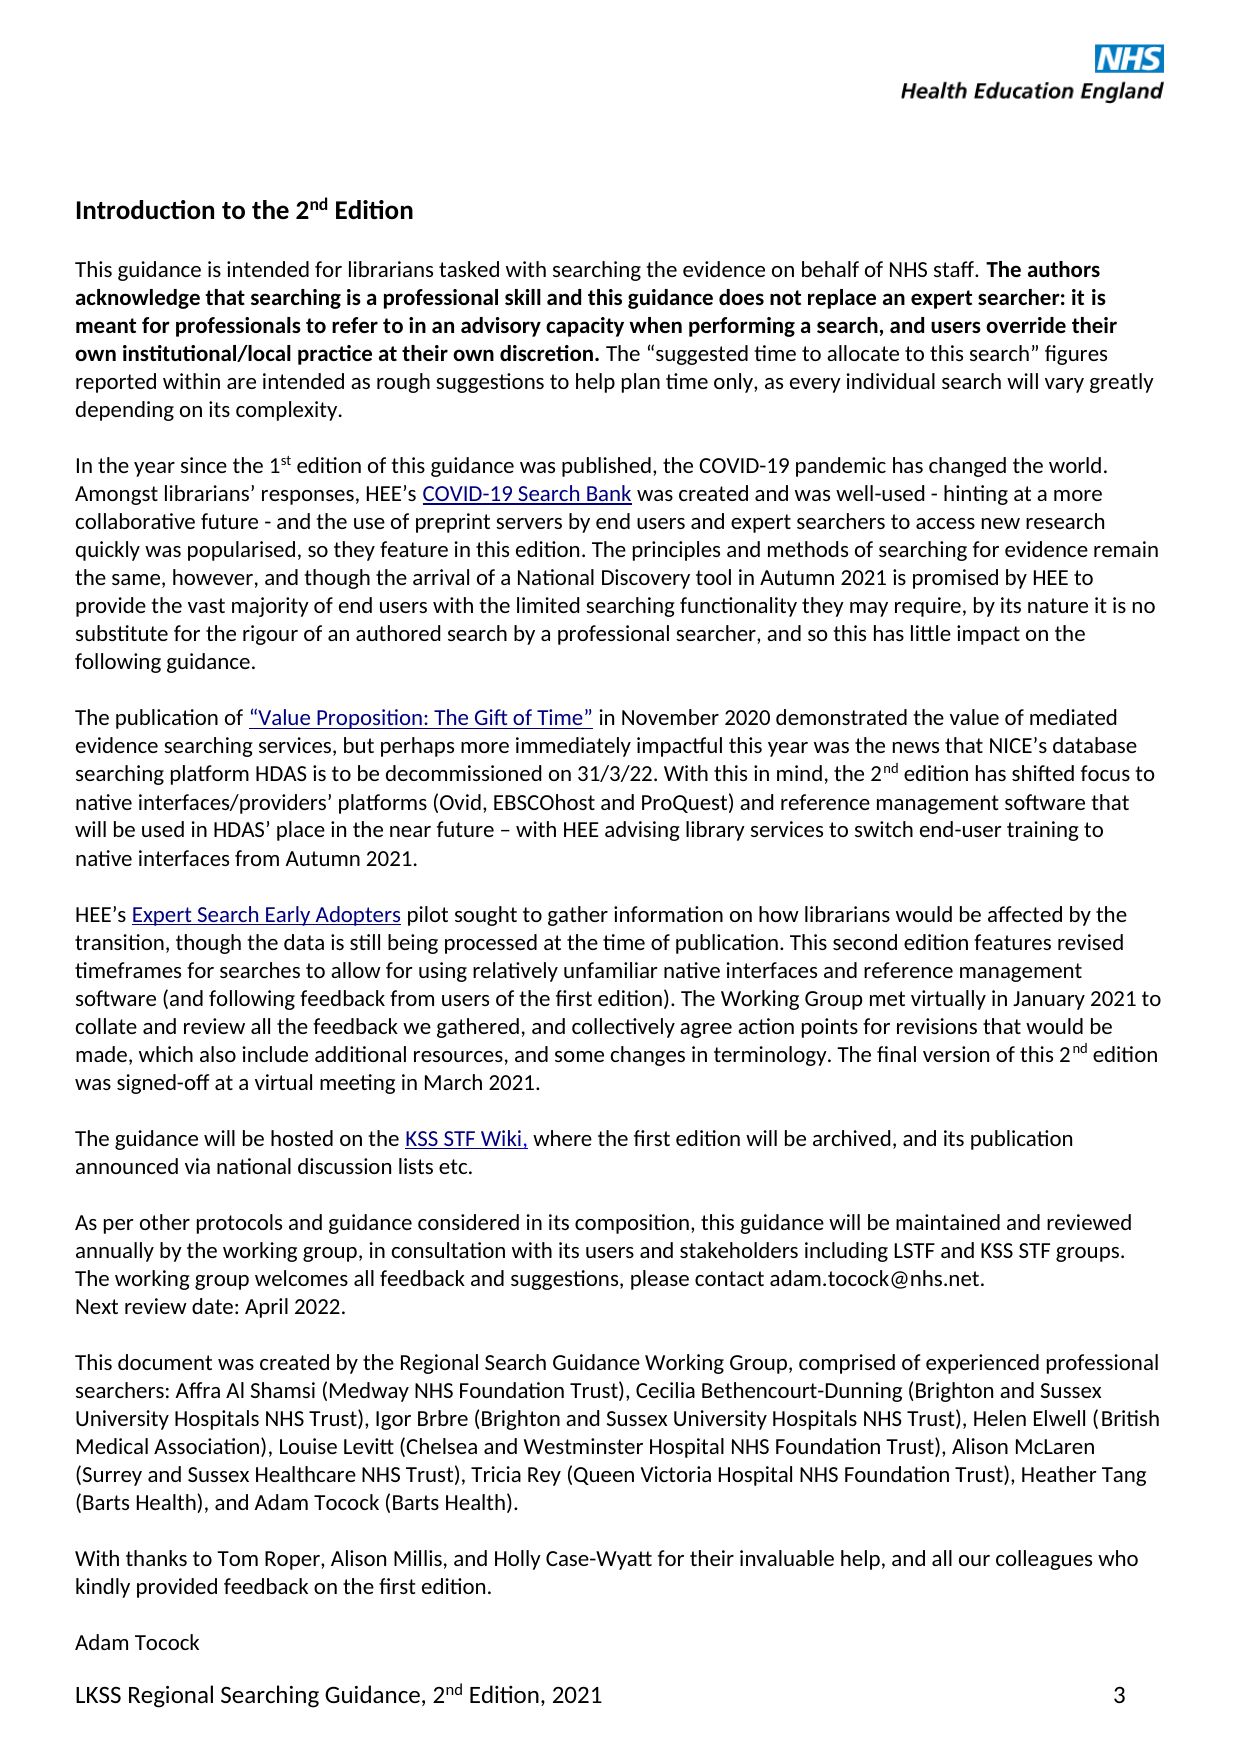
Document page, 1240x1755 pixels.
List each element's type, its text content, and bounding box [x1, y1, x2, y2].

subtitle Introduction to the 2nd Edition [75, 193, 1164, 226]
text The guidance will be hosted on the KSS STF Wiki, where the first edition will be archived, and its publication announced via national discussion lists etc. [75, 1124, 1164, 1180]
text With thanks to Tom Roper, Alison Millis, and Holly Case-Wyatt for their invaluable help, and all our colleagues who kindly provided feedback on the first edition. [75, 1544, 1164, 1600]
text Next review date: April 2022. [75, 1292, 1164, 1320]
text HEE’s Expert Search Early Adopters pilot sought to gather information on how librarians would be affected by the transition, though the data is still being processed at the time of publication. This second edition features revised timeframes for searches to allow for using relatively unfamiliar native interfaces and reference management software (and following feedback from users of the first edition). The Working Group met virtually in January 2021 to collate and review all the feedback we gathered, and collectively agree action points for revisions that would be made, which also include additional resources, and some changes in terminology. The final version of this 2nd edition was signed-off at a virtual meeting in March 2021. [75, 900, 1164, 1096]
text This document was created by the Regional Search Guidance Working Group, comprised of experienced professional searchers: Affra Al Shamsi (Medway NHS Foundation Trust), Cecilia Bethencourt-Dunning (Brighton and Sussex University Hospitals NHS Trust), Igor Brbre (Brighton and Sussex University Hospitals NHS Trust), Helen Elwell (British Medical Association), Louise Levitt (Chelsea and Westminster Hospital NHS Foundation Trust), Alison McLaren (Surrey and Sussex Healthcare NHS Trust), Tricia Rey (Queen Victoria Hospital NHS Foundation Trust), Heather Tang (Barts Health), and Adam Tocock (Barts Health). [75, 1348, 1164, 1516]
text Adam Tocock [75, 1628, 1164, 1656]
text In the year since the 1st edition of this guidance was published, the COVID-19 pandemic has changed the world. Amongst librarians’ responses, HEE’s COVID-19 Search Bank was created and was well-used - hinting at a more collaborative future - and the use of preprint servers by end users and expert searchers to access new research quickly was popularised, so they feature in this edition. The principles and methods of searching for evidence remain the same, however, and though the arrival of a National Discovery tool in Autumn 2021 is promised by HEE to provide the vast majority of end users with the limited searching functionality they may require, by its nature it is no substitute for the rigour of an authored search by a professional searcher, and so this has little impact on the following guidance. [75, 451, 1164, 676]
text The publication of “Value Proposition: The Gift of Time” in November 2020 demonstrated the value of mediated evidence searching services, but perhaps more immediately impactful this year was the news that NICE’s database searching platform HDAS is to be decommissioned on 31/3/22. With this in mind, the 2nd edition has shifted focus to native interfaces/providers’ platforms (Ovid, EBSCOhost and ProQuest) and reference management software that will be used in HDAS’ place in the near future – with HEE advising library services to switch end-user training to native interfaces from Autumn 2021. [75, 703, 1164, 872]
text As per other protocols and guidance considered in its composition, this guidance will be maintained and reviewed annually by the working group, in consultation with its users and stakeholders including LSTF and KSS STF groups. The working group welcomes all feedback and suggestions, please contact adam.tocock@nhs.net. [75, 1208, 1164, 1292]
text This guidance is intended for librarians tasked with searching the evidence on behalf of NHS staff. The authors acknowledge that searching is a professional skill and this guidance does not replace an expert searcher: it is meant for professionals to refer to in an advisory capacity when performing a search, and users override their own institutional/local practice at their own discretion. The “suggested time to allocate to this search” figures reported within are intended as rough suggestions to help plan time only, as every individual search will vary greatly depending on its complexity. [75, 255, 1164, 423]
